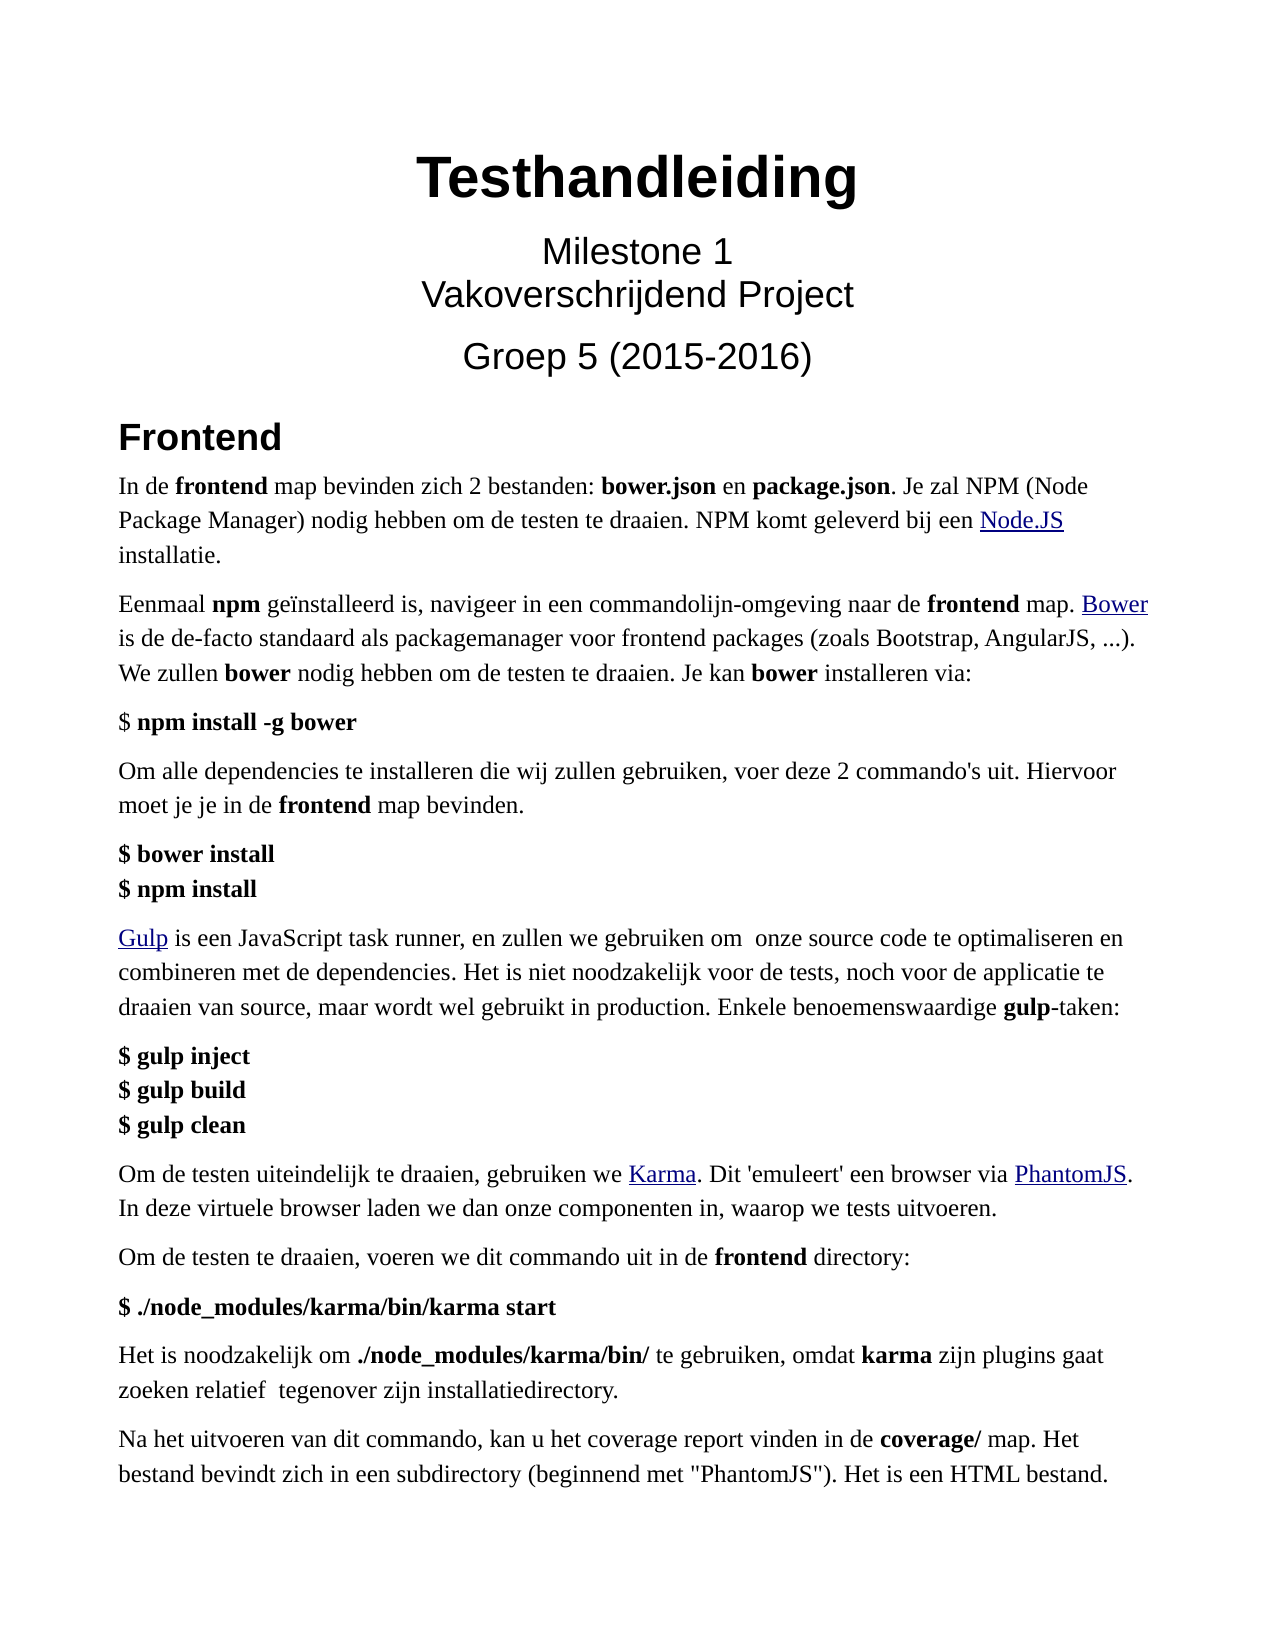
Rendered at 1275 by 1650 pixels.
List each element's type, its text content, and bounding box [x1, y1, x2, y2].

subtitle Milestone 1 Vakoverschrijdend Project [118, 229, 1157, 315]
text Om de testen uiteindelijk te draaien, gebruiken we Karma. Dit 'emuleert' een browser via PhantomJS. In deze virtuele browser laden we dan onze componenten in, waarop we tests uitvoeren. [118, 1159, 1157, 1222]
text In de frontend map bevinden zich 2 bestanden: bower.json en package.json. Je zal NPM (Node Package Manager) nodig hebben om de testen te draaien. NPM komt geleverd bij een Node.JS installatie. [118, 471, 1157, 568]
text Na het uitvoeren van dit commando, kan u het coverage report vinden in de coverage/ map. Het bestand bevindt zich in een subdirectory (beginnend met "PhantomJS"). Het is een HTML bestand. [118, 1424, 1157, 1487]
text $ bower install $ npm install [118, 839, 1157, 903]
subtitle Groep 5 (2015-2016) [118, 334, 1157, 377]
text Gulp is een JavaScript task runner, en zullen we gebruiken om onze source code te optimaliseren en combineren met de dependencies. Het is niet noodzakelijk voor de tests, noch voor de applicatie te draaien van source, maar wordt wel gebruikt in production. Enkele benoemenswaardige gulp-taken: [118, 923, 1157, 1021]
text Om de testen te draaien, voeren we dit commando uit in de frontend directory: [118, 1242, 1157, 1271]
text Eenmaal npm geïnstalleerd is, navigeer in een commandolijn-omgeving naar de frontend map. Bower is de de-facto standaard als packagemanager voor frontend packages (zoals Bootstrap, AngularJS, ...). We zullen bower nodig hebben om de testen te draaien. Je kan bower installeren via: [118, 589, 1157, 686]
title Testhandleiding [118, 143, 1157, 210]
text Het is noodzakelijk om ./node_modules/karma/bin/ te gebruiken, omdat karma zijn plugins gaat zoeken relatief tegenover zijn installatiedirectory. [118, 1341, 1157, 1404]
text $ npm install -g bower [118, 707, 1157, 736]
subtitle Frontend [118, 414, 1157, 458]
text Om alle dependencies te installeren die wij zullen gebruiken, voer deze 2 commando's uit. Hiervoor moet je je in de frontend map bevinden. [118, 756, 1157, 819]
text $ gulp inject $ gulp build $ gulp clean [118, 1041, 1157, 1139]
text $ ./node_modules/karma/bin/karma start [118, 1292, 1157, 1320]
